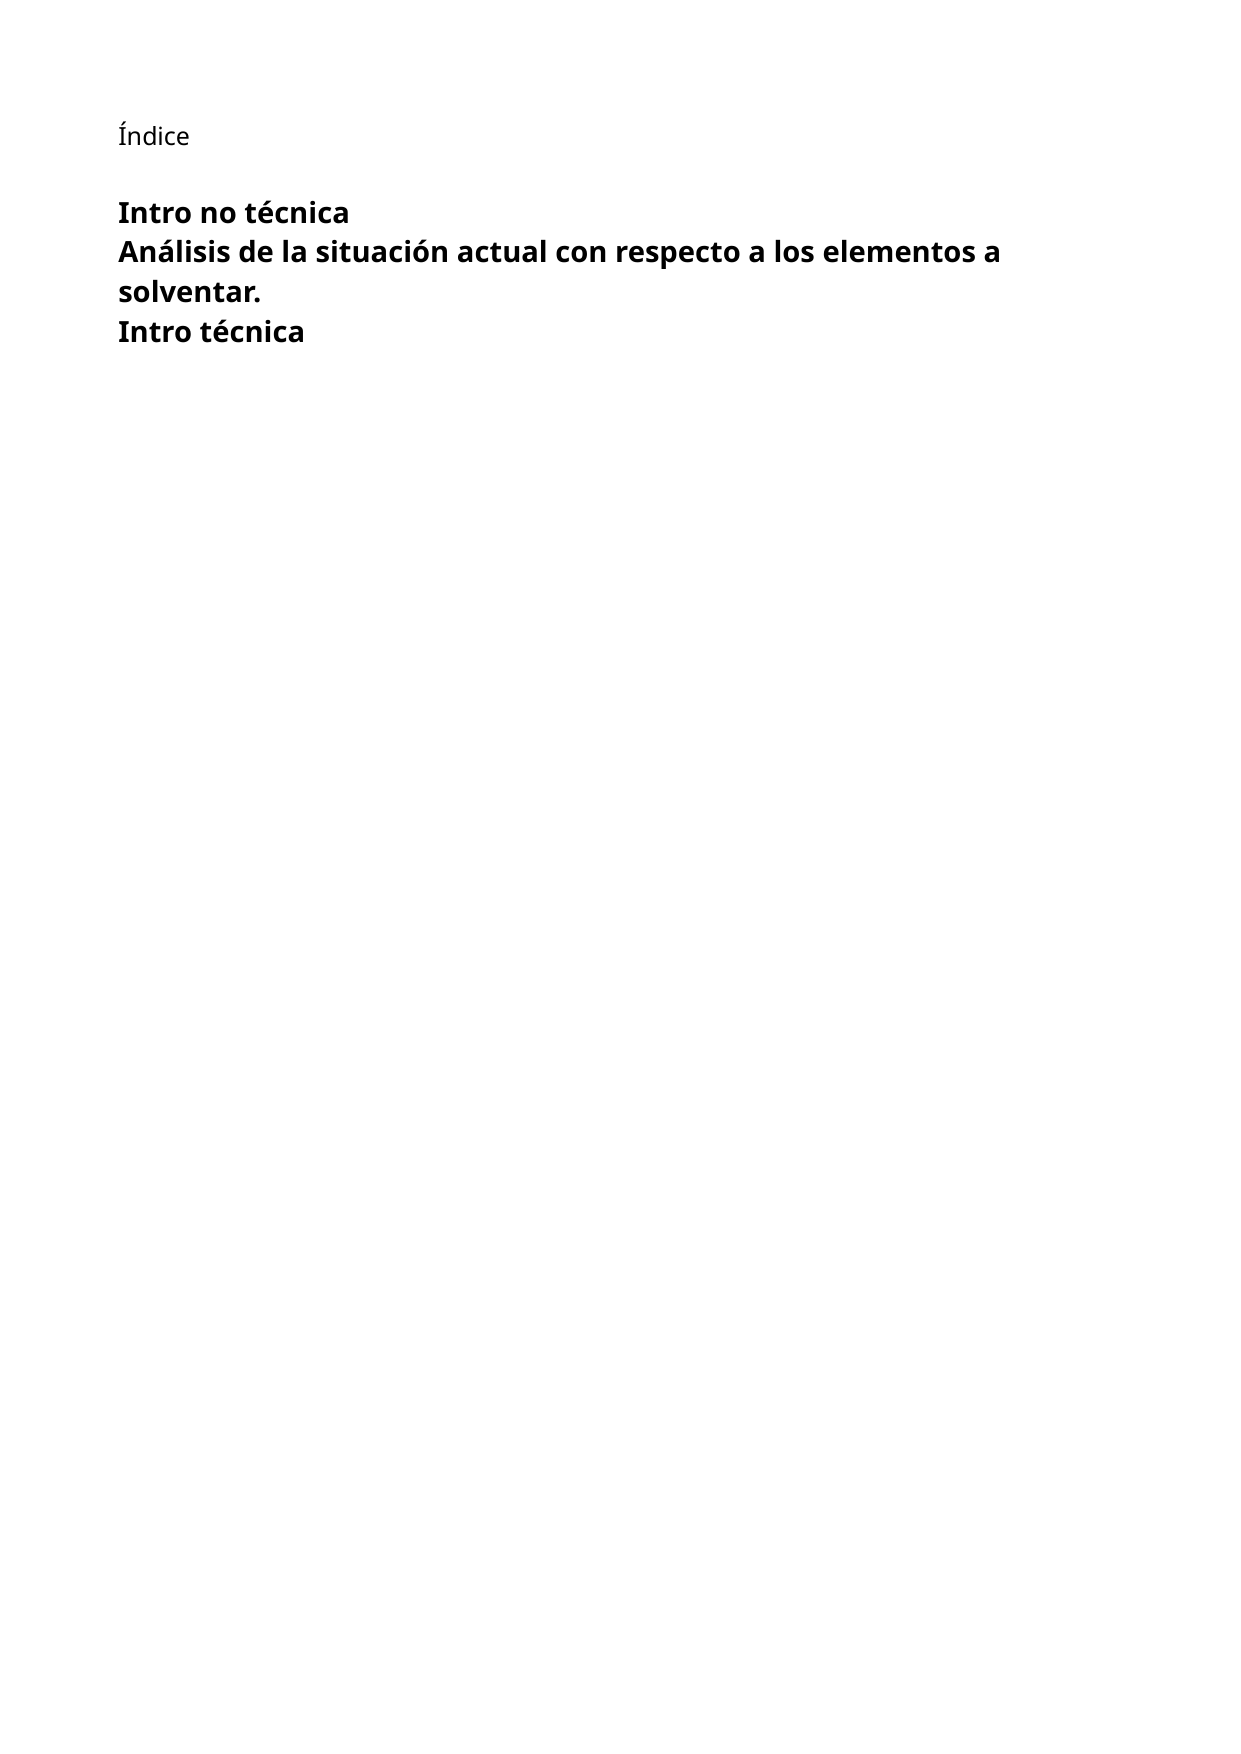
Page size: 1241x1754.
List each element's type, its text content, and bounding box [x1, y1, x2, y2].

text Intro no técnica [118, 192, 1122, 232]
text Análisis de la situación actual con respecto a los elementos a solventar. [118, 232, 1122, 311]
text Intro técnica [118, 311, 1122, 351]
text Índice [118, 118, 1122, 152]
